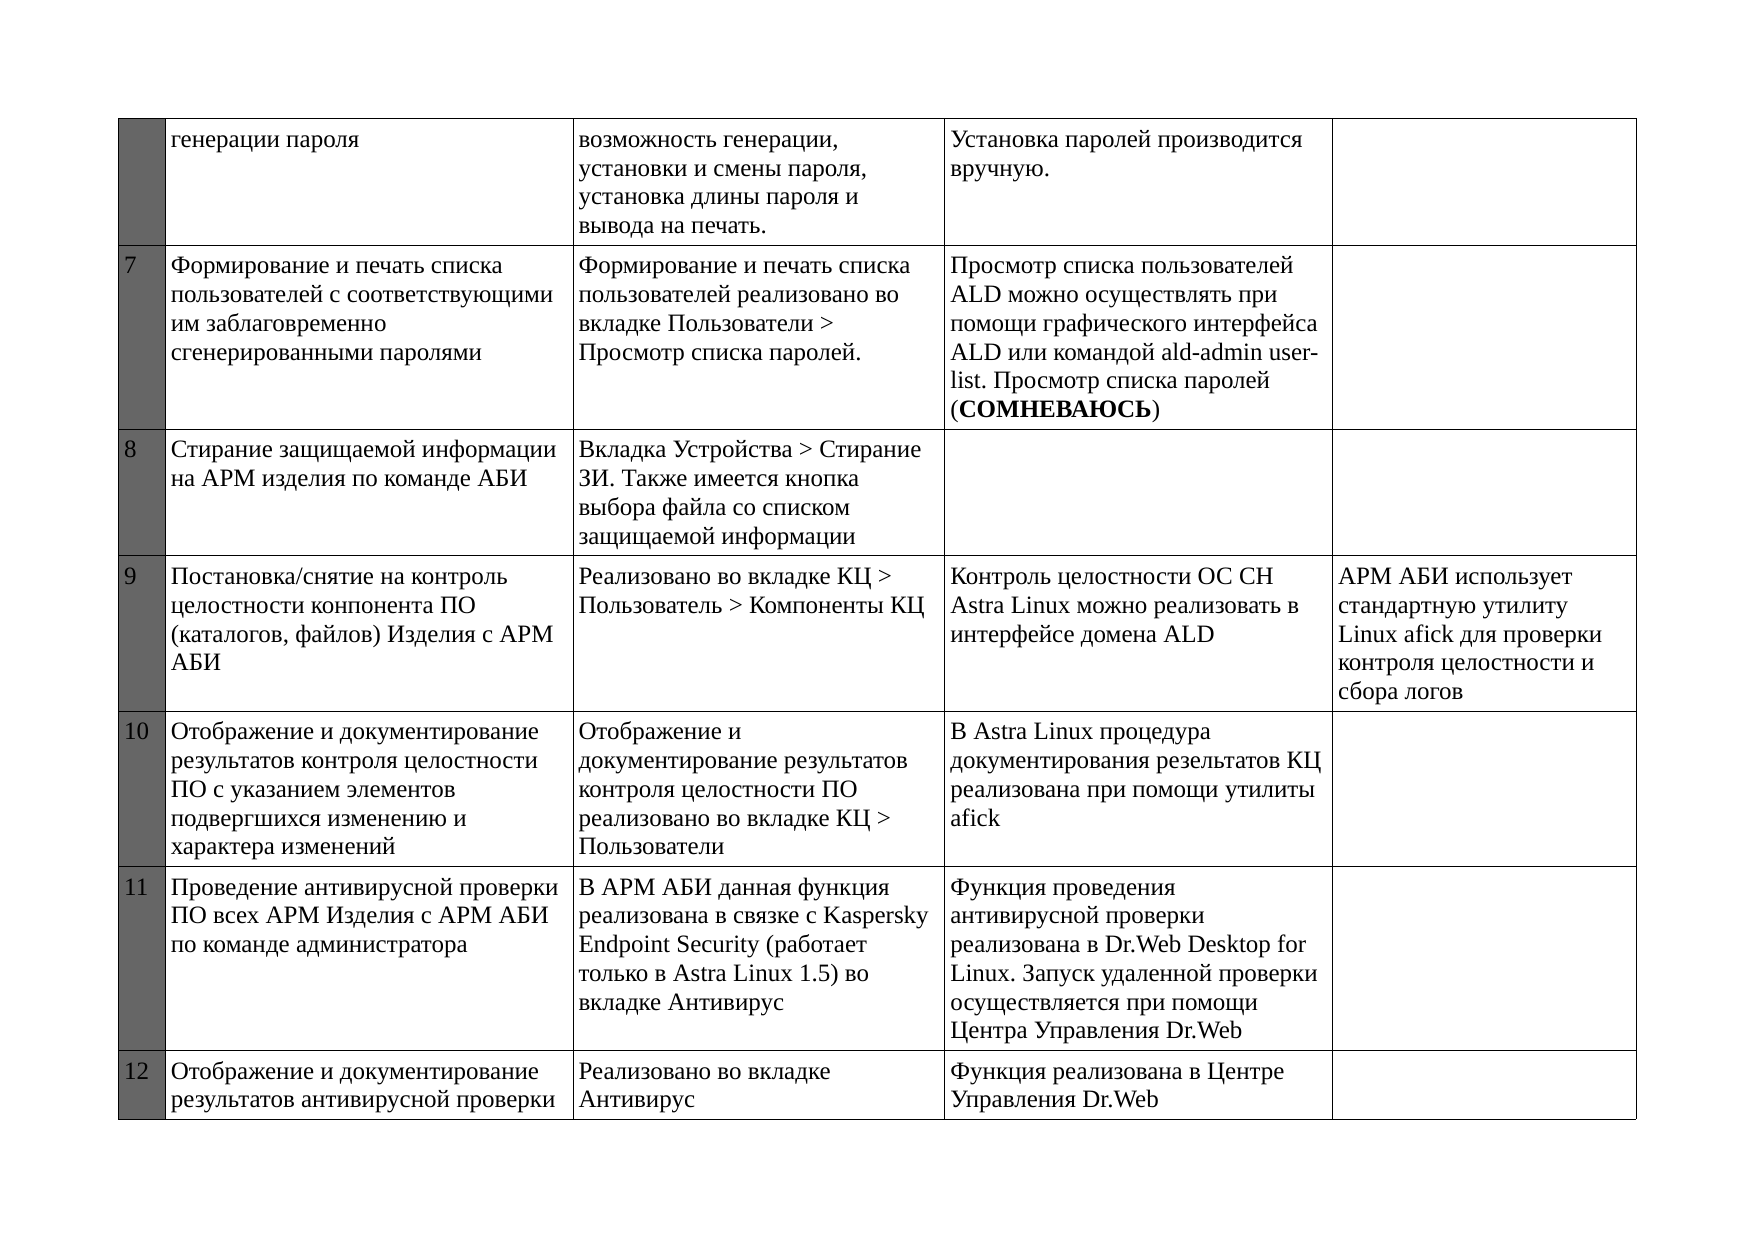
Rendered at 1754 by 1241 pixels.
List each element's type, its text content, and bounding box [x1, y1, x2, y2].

table_cell Функция реализована в Центре Управления Dr.Web [945, 1051, 1332, 1119]
table_cell Контроль целостности ОС СН Astra Linux можно реализовать в интерфейсе домена ALD [945, 556, 1332, 711]
table_cell 9 [119, 556, 165, 711]
table_cell 8 [119, 430, 165, 555]
table_cell Отображение и документирование результатов контроля целостности ПО реализовано во вкладке КЦ > Пользователи [574, 712, 944, 866]
table_cell генерации пароля [166, 119, 573, 245]
table_cell Отображение и документирование результатов антивирусной проверки [166, 1051, 573, 1119]
table_cell 11 [119, 867, 165, 1050]
table_cell [1333, 867, 1636, 1050]
table_cell Стирание защищаемой информации на АРМ изделия по команде АБИ [166, 430, 573, 555]
table_cell возможность генерации, установки и смены пароля, установка длины пароля и вывода на печать. [574, 119, 944, 245]
table_cell Установка паролей производится вручную. [945, 119, 1332, 245]
table_cell [1333, 1051, 1636, 1119]
table_cell Реализовано во вкладке Антивирус [574, 1051, 944, 1119]
table_cell [1333, 430, 1636, 555]
table_cell В АРМ АБИ данная функция реализована в связке с Kaspersky Endpoint Security (работает только в Astra Linux 1.5) во вкладке Антивирус [574, 867, 944, 1050]
table_cell В Astra Linux процедура документирования резельтатов КЦ реализована при помощи утилиты afick [945, 712, 1332, 866]
table_cell Отображение и документирование результатов контроля целостности ПО с указанием элементов подвергшихся изменению и характера изменений [166, 712, 573, 866]
table_cell Просмотр списка пользователей ALD можно осуществлять при помощи графического интерфейса ALD или командой ald-admin user-list. Просмотр списка паролей (СОМНЕВАЮСЬ) [945, 246, 1332, 429]
table_cell Формирование и печать списка пользователей реализовано во вкладке Пользователи > Просмотр списка паролей. [574, 246, 944, 429]
table_cell Формирование и печать списка пользователей с соответствующими им заблаговременно сгенерированными паролями [166, 246, 573, 429]
table_cell [1333, 246, 1636, 429]
table_cell Функция проведения антивирусной проверки реализована в Dr.Web Desktop for Linux. Запуск удаленной проверки осуществляется при помощи Центра Управления Dr.Web [945, 867, 1332, 1050]
table_cell [1333, 712, 1636, 866]
table_cell Вкладка Устройства > Стирание ЗИ. Также имеется кнопка выбора файла со списком защищаемой информации [574, 430, 944, 555]
table_cell Реализовано во вкладке КЦ > Пользователь > Компоненты КЦ [574, 556, 944, 711]
table_cell 7 [119, 246, 165, 429]
table_cell Проведение антивирусной проверки ПО всех АРМ Изделия с АРМ АБИ по команде администратора [166, 867, 573, 1050]
table_cell [1333, 119, 1636, 245]
table_cell 12 [119, 1051, 165, 1119]
table_cell [119, 119, 165, 245]
table_cell Постановка/снятие на контроль целостности конпонента ПО (каталогов, файлов) Изделия с АРМ АБИ [166, 556, 573, 711]
table_cell [945, 430, 1332, 555]
table_cell 10 [119, 712, 165, 866]
table_cell АРМ АБИ использует стандартную утилиту Linux afick для проверки контроля целостности и сбора логов [1333, 556, 1636, 711]
